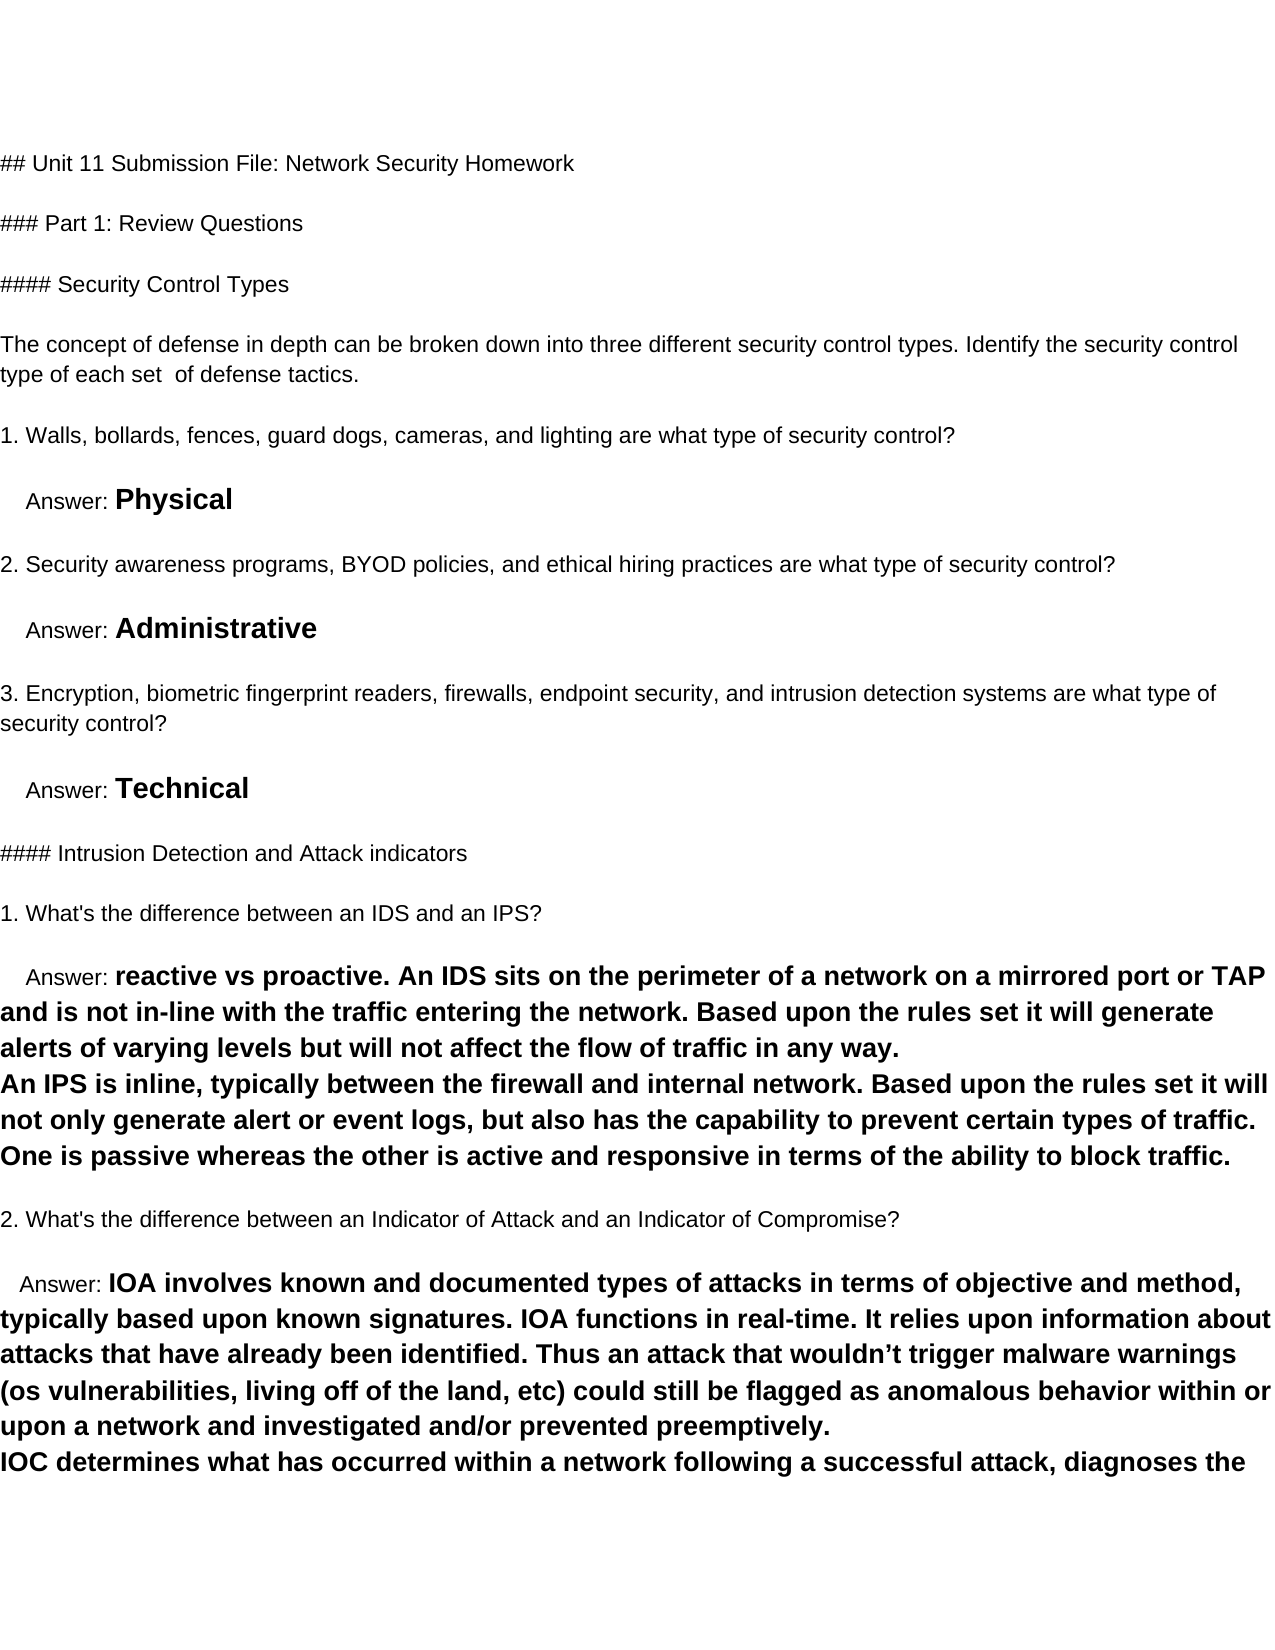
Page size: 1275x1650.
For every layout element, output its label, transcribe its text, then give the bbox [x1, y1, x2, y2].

text Answer: Administrative [0, 611, 1275, 645]
text 2. Security awareness programs, BYOD policies, and ethical hiring practices are what type of security control? [0, 551, 1275, 577]
text Answer: IOA involves known and documented types of attacks in terms of objective and method, typically based upon known signatures. IOA functions in real-time. It relies upon information about attacks that have already been identified. Thus an attack that wouldn’t trigger malware warnings (os vulnerabilities, living off of the land, etc) could still be flagged as anomalous behavior within or upon a network and investigated and/or prevented preemptively. IOC determines what has occurred within a network following a successful attack, diagnoses the [0, 1267, 1275, 1478]
text Answer: reactive vs proactive. An IDS sits on the perimeter of a network on a mirrored port or TAP and is not in-line with the traffic entering the network. Based upon the rules set it will generate alerts of varying levels but will not affect the flow of traffic in any way. An IPS is inline, typically between the firewall and internal network. Based upon the rules set it will not only generate alert or event logs, but also has the capability to prevent certain types of traffic. One is passive whereas the other is active and responsive in terms of the ability to block traffic. [0, 960, 1275, 1171]
text 3. Encryption, biometric fingerprint readers, firewalls, endpoint security, and intrusion detection systems are what type of security control? [0, 680, 1275, 737]
text ### Part 1: Review Questions [0, 210, 1275, 237]
text #### Security Control Types [0, 271, 1275, 297]
text Answer: Physical [0, 482, 1275, 516]
text ## Unit 11 Submission File: Network Security Homework [0, 150, 1275, 176]
text 1. What's the difference between an IDS and an IPS? [0, 900, 1275, 926]
text 2. What's the difference between an Indicator of Attack and an Indicator of Compromise? [0, 1206, 1275, 1233]
text Answer: Technical [0, 771, 1275, 804]
text The concept of defense in depth can be broken down into three different security control types. Identify the security control type of each set of defense tactics. [0, 331, 1275, 388]
text 1. Walls, bollards, fences, guard dogs, cameras, and lighting are what type of security control? [0, 422, 1275, 448]
text #### Intrusion Detection and Attack indicators [0, 839, 1275, 866]
